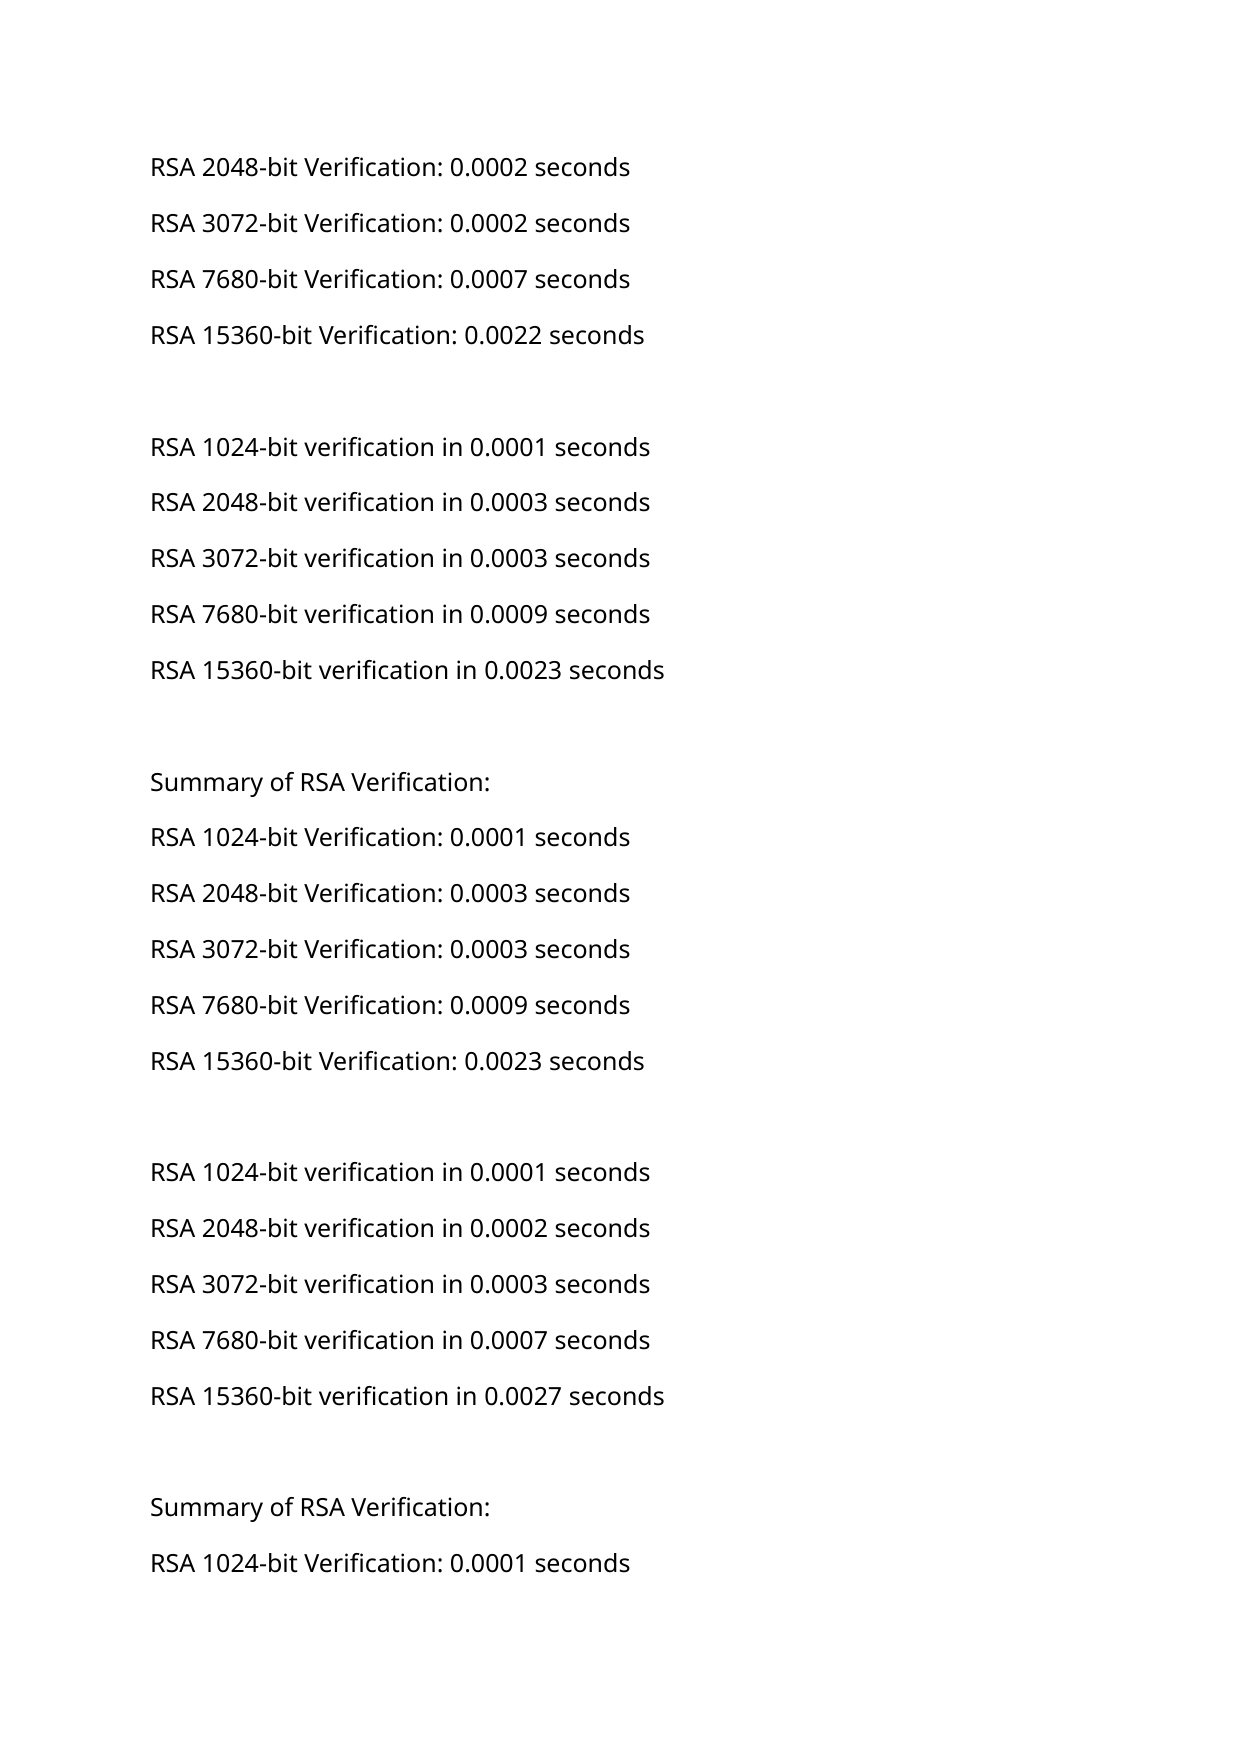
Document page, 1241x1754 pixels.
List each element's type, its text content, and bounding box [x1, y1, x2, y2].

text Summary of RSA Verification: [150, 1490, 1090, 1524]
text RSA 2048-bit Verification: 0.0003 seconds [150, 876, 1090, 910]
text Summary of RSA Verification: [150, 764, 1090, 798]
text RSA 15360-bit Verification: 0.0022 seconds [150, 317, 1090, 352]
text RSA 15360-bit verification in 0.0027 seconds [150, 1378, 1090, 1412]
text RSA 15360-bit Verification: 0.0023 seconds [150, 1043, 1090, 1077]
text RSA 3072-bit Verification: 0.0003 seconds [150, 932, 1090, 966]
text RSA 3072-bit verification in 0.0003 seconds [150, 1267, 1090, 1301]
text RSA 1024-bit Verification: 0.0001 seconds [150, 1546, 1090, 1580]
text RSA 7680-bit verification in 0.0009 seconds [150, 597, 1090, 631]
text RSA 1024-bit Verification: 0.0001 seconds [150, 820, 1090, 854]
text RSA 3072-bit verification in 0.0003 seconds [150, 541, 1090, 575]
text RSA 1024-bit verification in 0.0001 seconds [150, 429, 1090, 463]
text RSA 1024-bit verification in 0.0001 seconds [150, 1155, 1090, 1189]
text RSA 2048-bit verification in 0.0002 seconds [150, 1211, 1090, 1245]
text RSA 2048-bit verification in 0.0003 seconds [150, 485, 1090, 519]
text RSA 7680-bit verification in 0.0007 seconds [150, 1322, 1090, 1357]
text RSA 7680-bit Verification: 0.0009 seconds [150, 987, 1090, 1022]
text RSA 15360-bit verification in 0.0023 seconds [150, 652, 1090, 687]
text RSA 7680-bit Verification: 0.0007 seconds [150, 262, 1090, 296]
text RSA 2048-bit Verification: 0.0002 seconds [150, 150, 1090, 184]
text RSA 3072-bit Verification: 0.0002 seconds [150, 206, 1090, 240]
